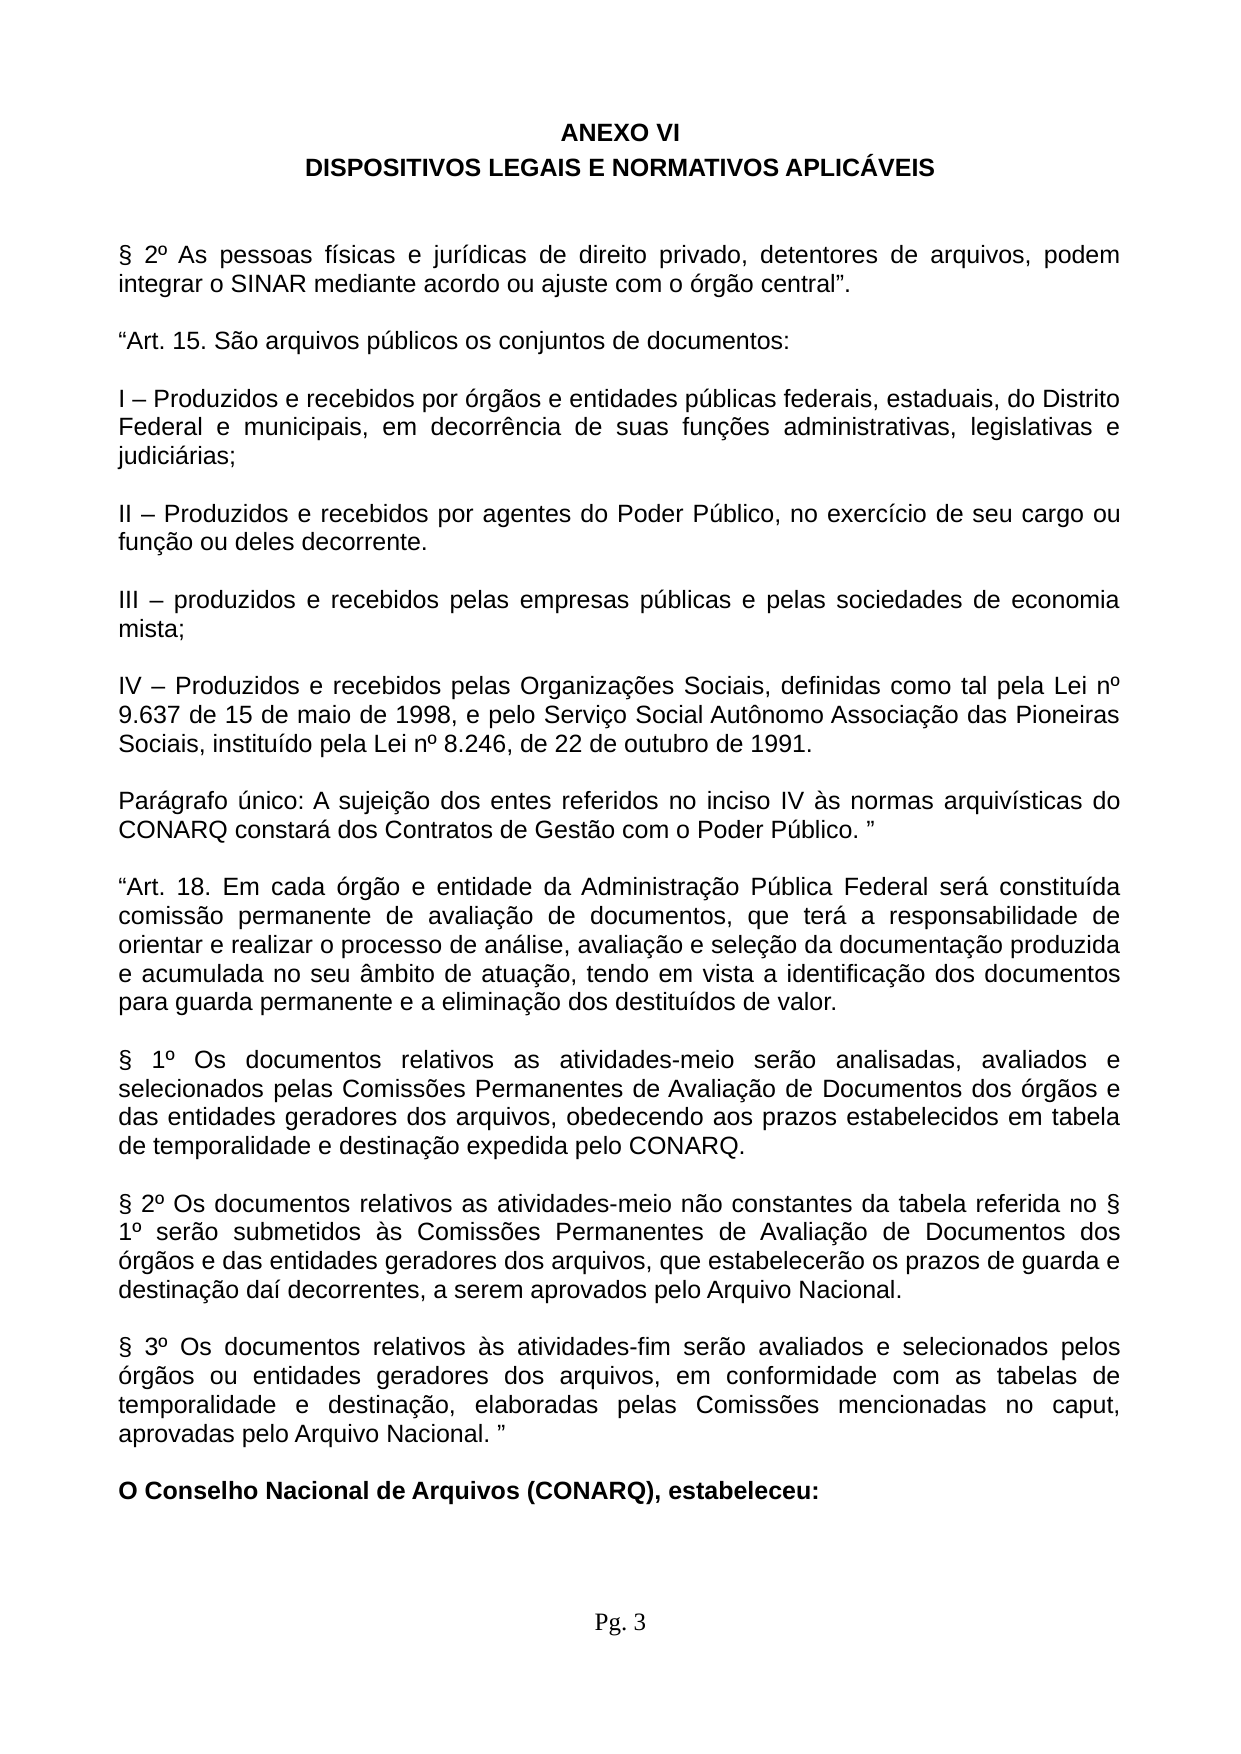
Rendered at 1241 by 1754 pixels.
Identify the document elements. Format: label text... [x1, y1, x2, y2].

text III – produzidos e recebidos pelas empresas públicas e pelas sociedades de economia mista; [118, 585, 1122, 642]
text II – Produzidos e recebidos por agentes do Poder Público, no exercício de seu cargo ou função ou deles decorrente. [118, 498, 1122, 556]
text Parágrafo único: A sujeição dos entes referidos no inciso IV às normas arquivísticas do CONARQ constará dos Contratos de Gestão com o Poder Público. ” [118, 786, 1122, 843]
text “Art. 18. Em cada órgão e entidade da Administração Pública Federal será constituída comissão permanente de avaliação de documentos, que terá a responsabilidade de orientar e realizar o processo de análise, avaliação e seleção da documentação produzida e acumulada no seu âmbito de atuação, tendo em vista a identificação dos documentos para guarda permanente e a eliminação dos destituídos de valor. [118, 872, 1122, 1016]
text O Conselho Nacional de Arquivos (CONARQ), estabeleceu: [118, 1476, 1122, 1505]
text I – Produzidos e recebidos por órgãos e entidades públicas federais, estaduais, do Distrito Federal e municipais, em decorrência de suas funções administrativas, legislativas e judiciárias; [118, 383, 1122, 470]
text “Art. 15. São arquivos públicos os conjuntos de documentos: [118, 326, 1122, 355]
text § 2º As pessoas físicas e jurídicas de direito privado, detentores de arquivos, podem integrar o SINAR mediante acordo ou ajuste com o órgão central”. [118, 240, 1122, 297]
text § 1º Os documentos relativos as atividades-meio serão analisadas, avaliados e selecionados pelas Comissões Permanentes de Avaliação de Documentos dos órgãos e das entidades geradores dos arquivos, obedecendo aos prazos estabelecidos em tabela de temporalidade e destinação expedida pelo CONARQ. [118, 1045, 1122, 1160]
text § 2º Os documentos relativos as atividades-meio não constantes da tabela referida no § 1º serão submetidos às Comissões Permanentes de Avaliação de Documentos dos órgãos e das entidades geradores dos arquivos, que estabelecerão os prazos de guarda e destinação daí decorrentes, a serem aprovados pelo Arquivo Nacional. [118, 1188, 1122, 1303]
text § 3º Os documentos relativos às atividades-fim serão avaliados e selecionados pelos órgãos ou entidades geradores dos arquivos, em conformidade com as tabelas de temporalidade e destinação, elaboradas pelas Comissões mencionadas no caput, aprovadas pelo Arquivo Nacional. ” [118, 1332, 1122, 1447]
text IV – Produzidos e recebidos pelas Organizações Sociais, definidas como tal pela Lei nº 9.637 de 15 de maio de 1998, e pelo Serviço Social Autônomo Associação das Pioneiras Sociais, instituído pela Lei nº 8.246, de 22 de outubro de 1991. [118, 671, 1122, 757]
